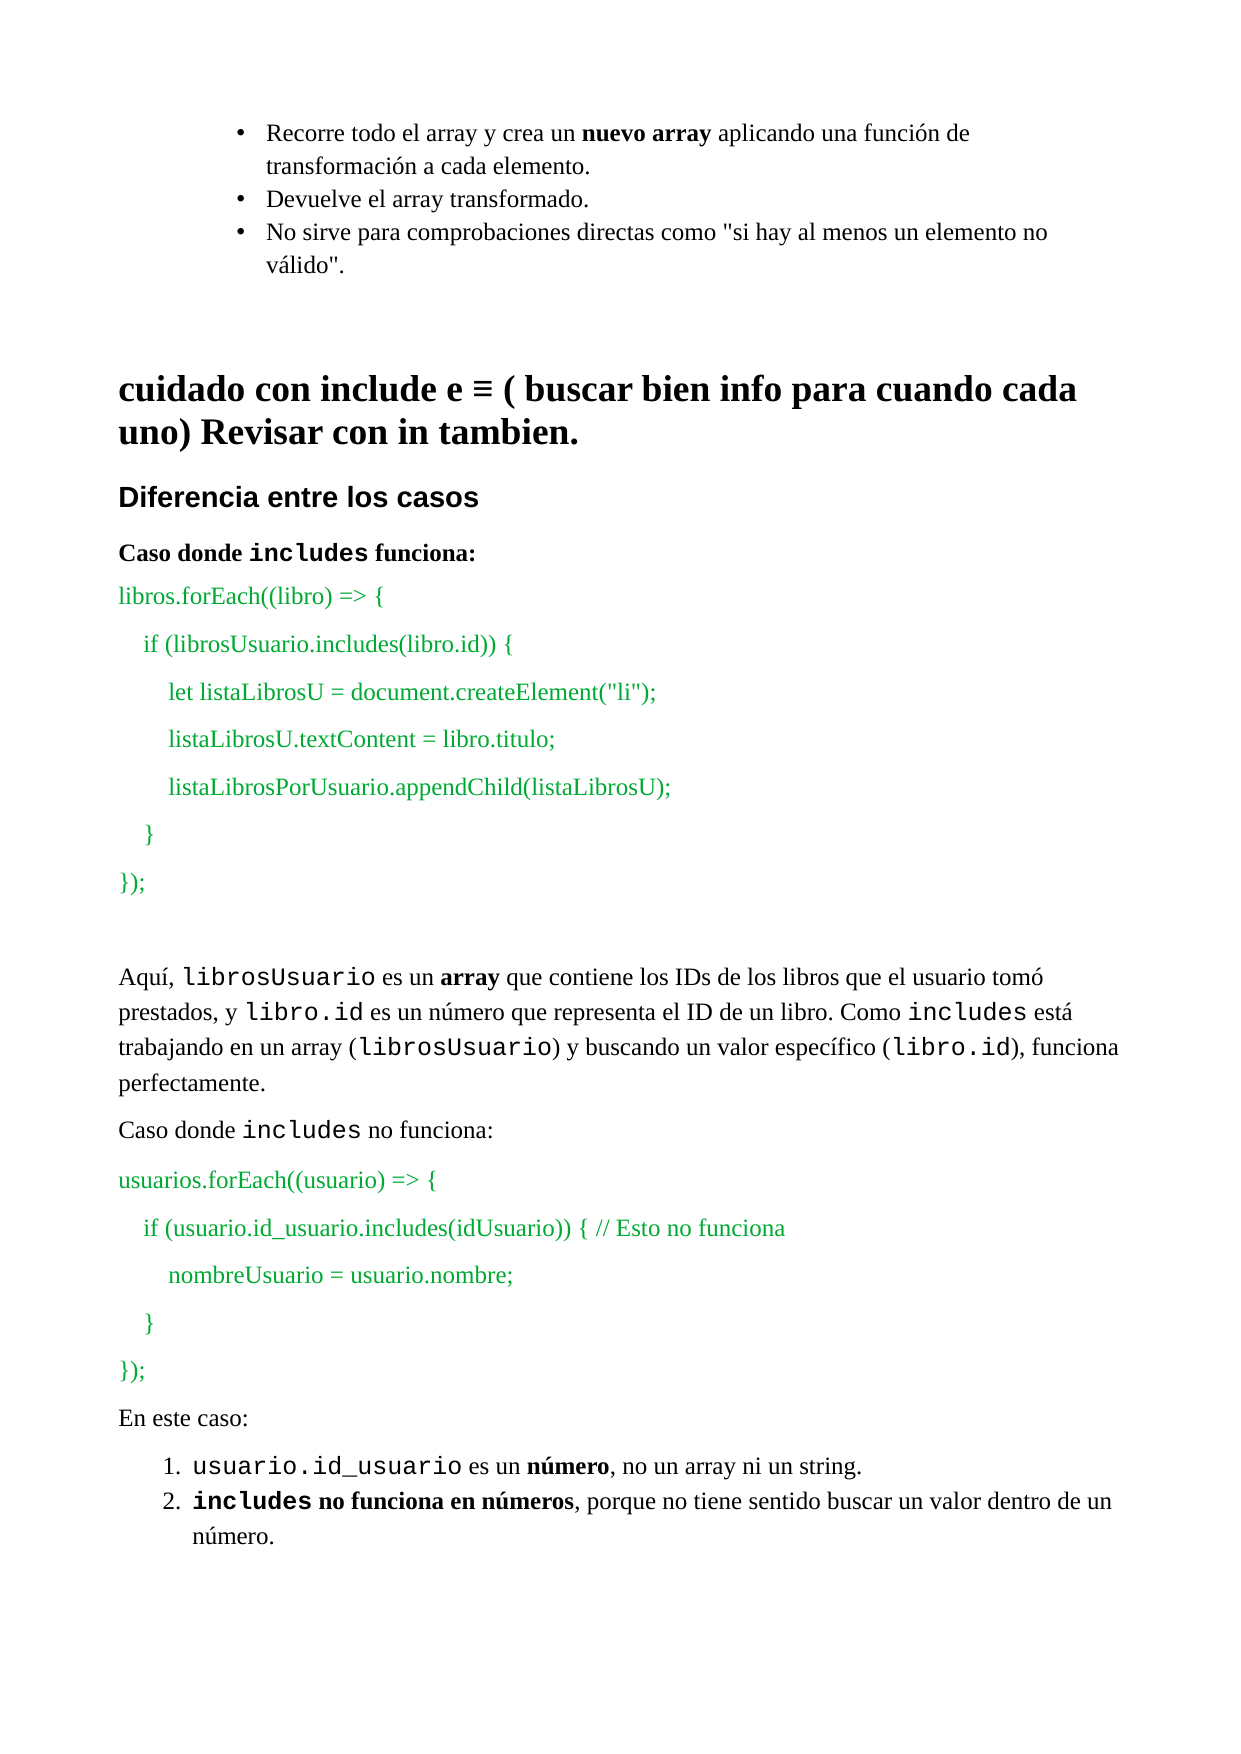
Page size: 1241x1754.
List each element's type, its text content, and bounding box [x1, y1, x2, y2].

text listaLibrosPorUsuario.appendChild(listaLibrosU); [118, 772, 1122, 801]
text Caso donde includes no funciona: [118, 1115, 1122, 1146]
text }); [118, 1356, 1122, 1384]
text let listaLibrosU = document.createElement("li"); [118, 677, 1122, 705]
text libros.forEach((libro) => { [118, 581, 1122, 610]
text nombreUsuario = usuario.nombre; [118, 1260, 1122, 1289]
list Devuelve el array transformado. [236, 184, 1122, 213]
text if (usuario.id_usuario.includes(idUsuario)) { // Esto no funciona [118, 1213, 1122, 1242]
text usuarios.forEach((usuario) => { [118, 1165, 1122, 1194]
text En este caso: [118, 1403, 1122, 1432]
subtitle cuidado con include e ≡ ( buscar bien info para cuando cada uno) Revisar con in tambien. [118, 366, 1122, 452]
list No sirve para comprobaciones directas como "si hay al menos un elemento no válido". [236, 217, 1122, 279]
subtitle Diferencia entre los casos [118, 479, 1122, 513]
text } [118, 1308, 1122, 1337]
text Aquí, librosUsuario es un array que contiene los IDs de los libros que el usuario tomó prestados, y libro.id es un número que representa el ID de un libro. Como includes está trabajando en un array (librosUsuario) y buscando un valor específico (libro.id), funciona perfectamente. [118, 962, 1122, 1096]
list includes no funciona en números, porque no tiene sentido buscar un valor dentro de un número. [162, 1486, 1122, 1550]
text listaLibrosU.textContent = libro.titulo; [118, 724, 1122, 753]
text if (librosUsuario.includes(libro.id)) { [118, 629, 1122, 658]
list usuario.id_usuario es un número, no un array ni un string. [162, 1451, 1122, 1482]
subtitle Caso donde includes funciona: [118, 538, 1122, 569]
list Recorre todo el array y crea un nuevo array aplicando una función de transformación a cada elemento. [236, 118, 1122, 180]
text }); [118, 867, 1122, 896]
text } [118, 819, 1122, 848]
